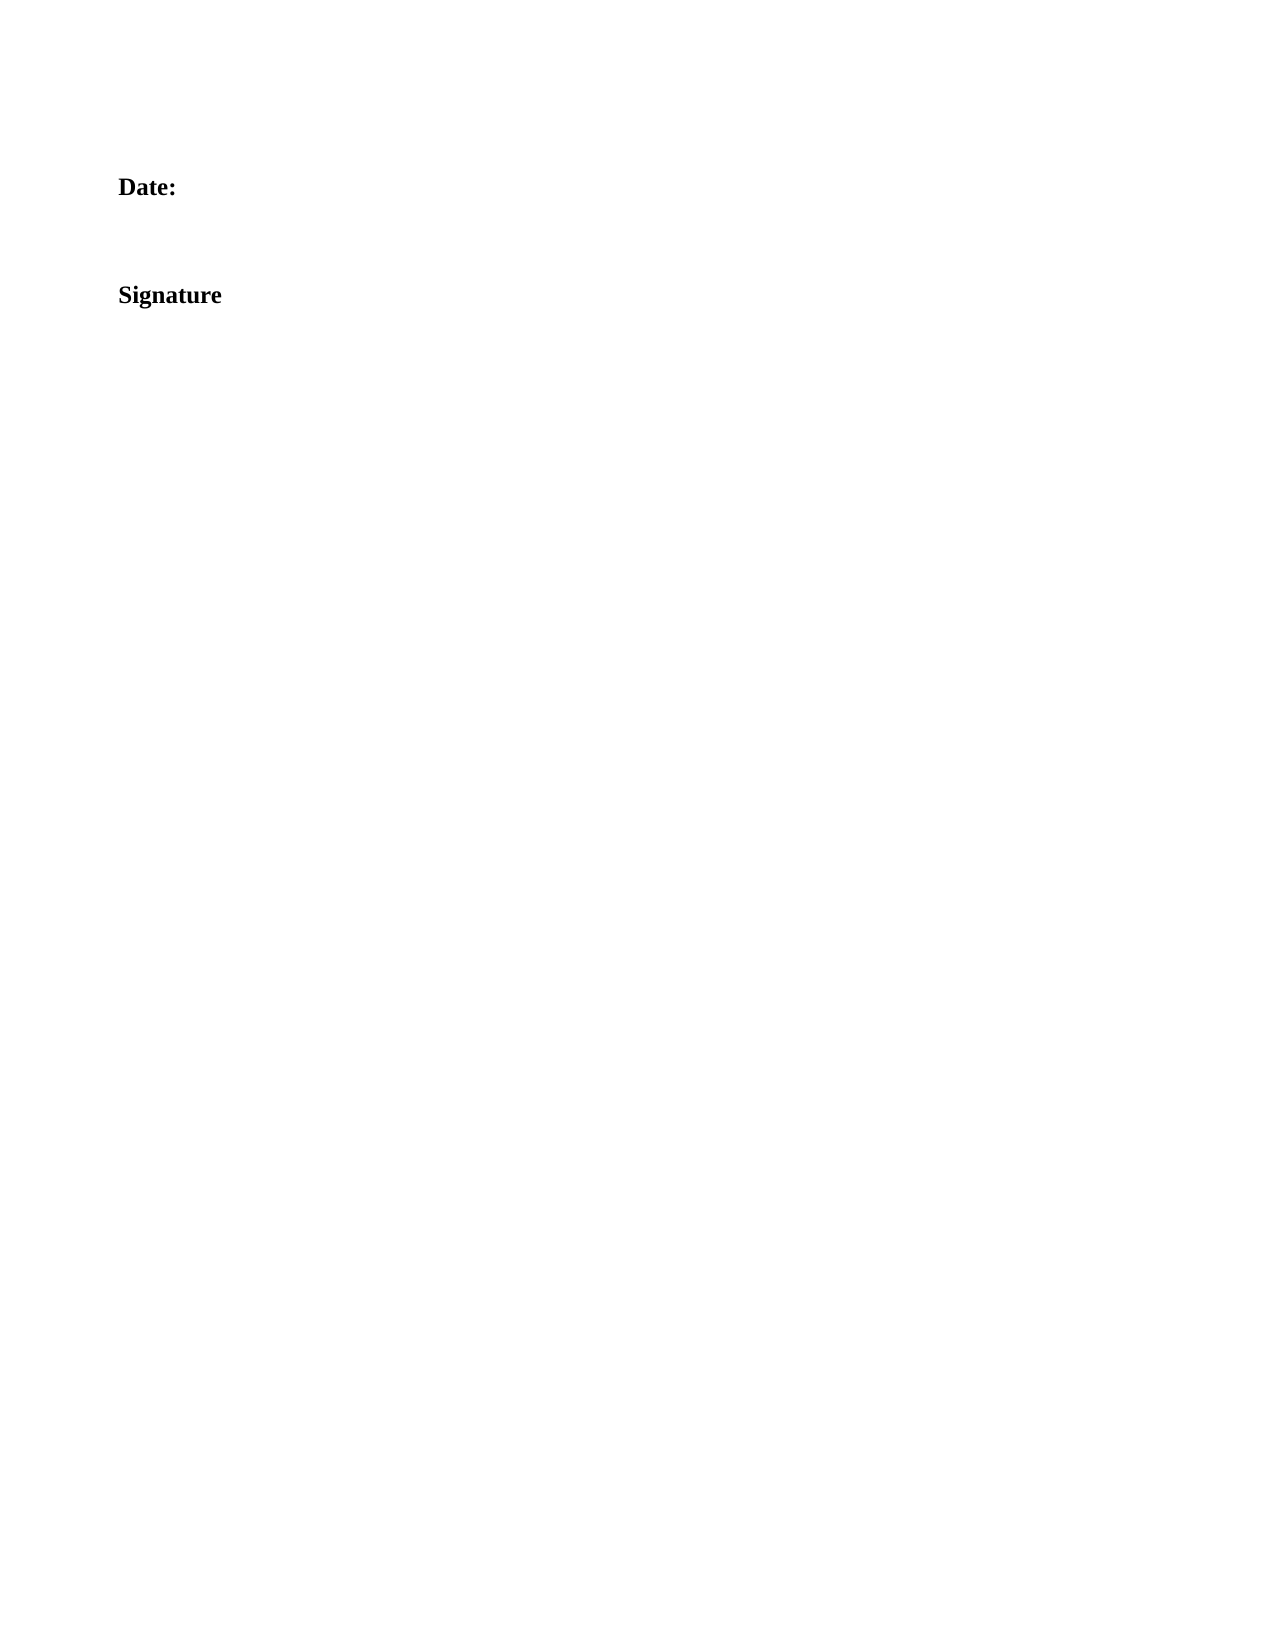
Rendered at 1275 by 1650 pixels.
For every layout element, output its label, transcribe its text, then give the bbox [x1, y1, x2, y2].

text Date: [118, 172, 1157, 201]
text Signature [118, 280, 1157, 308]
